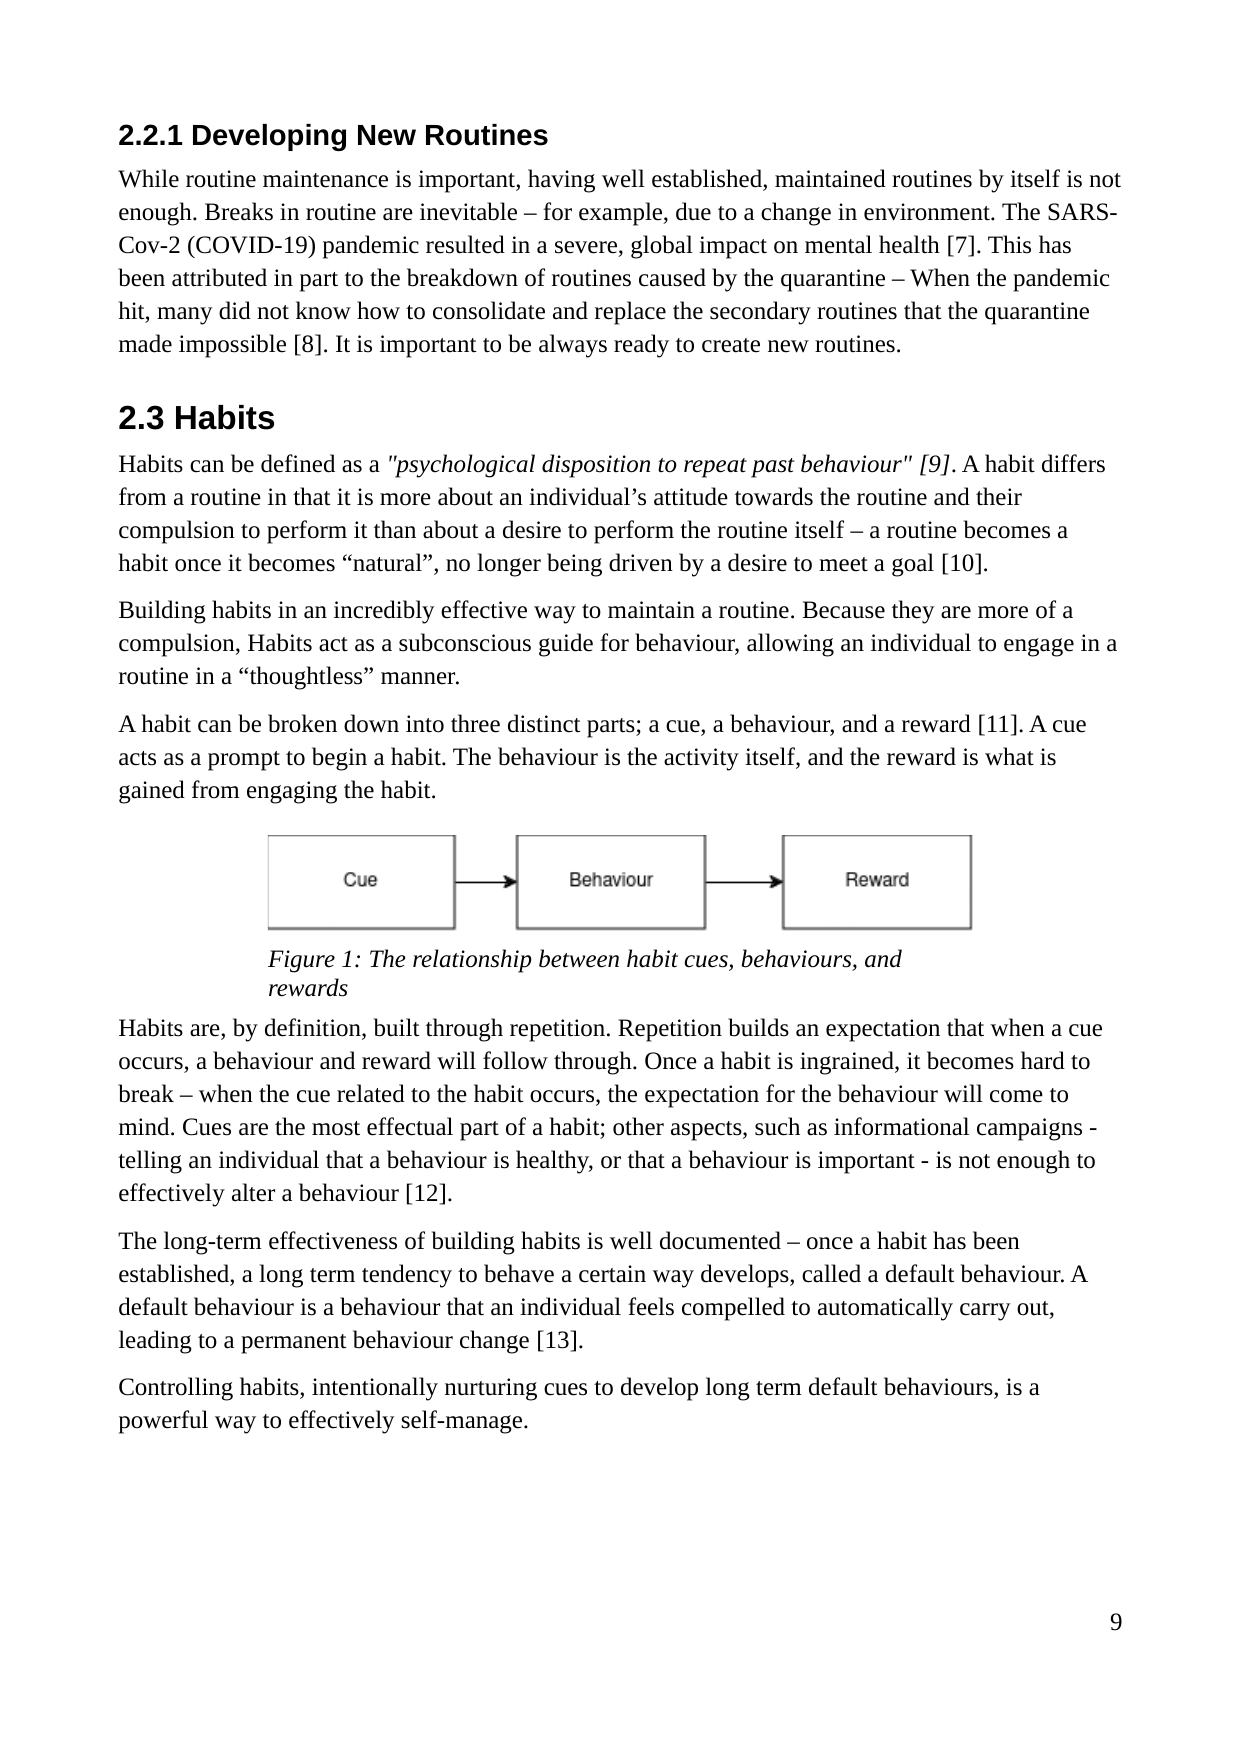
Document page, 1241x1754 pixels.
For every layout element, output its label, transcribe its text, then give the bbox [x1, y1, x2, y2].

text Building habits in an incredibly effective way to maintain a routine. Because they are more of a compulsion, Habits act as a subconscious guide for behaviour, allowing an individual to engage in a routine in a “thoughtless” manner. [118, 595, 1122, 690]
text Figure 1: The relationship between habit cues, behaviours, and rewards [268, 932, 972, 1002]
text The long-term effectiveness of building habits is well documented – once a habit has been established, a long term tendency to behave a certain way develops, called a default behaviour. A default behaviour is a behaviour that an individual feels compelled to automatically carry out, leading to a permanent behaviour change [13]. [118, 1226, 1122, 1353]
subtitle 2.2.1 Developing New Routines [118, 118, 1122, 152]
picture [267, 835, 973, 932]
text A habit can be broken down into three distinct parts; a cue, a behaviour, and a reward [11]. A cue acts as a prompt to begin a habit. The behaviour is the activity itself, and the reward is what is gained from engaging the habit. [118, 709, 1122, 804]
text Controlling habits, intentionally nurturing cues to develop long term default behaviours, is a powerful way to effectively self-manage. [118, 1372, 1122, 1434]
text Habits can be defined as a "psychological disposition to repeat past behaviour" [9]. A habit differs from a routine in that it is more about an individual’s attitude towards the routine and their compulsion to perform it than about a desire to perform the routine itself – a routine becomes a habit once it becomes “natural”, no longer being driven by a desire to meet a goal [10]. [118, 449, 1122, 576]
text Habits are, by definition, built through repetition. Repetition builds an expectation that when a cue occurs, a behaviour and reward will follow through. Once a habit is ingrained, it becomes hard to break – when the cue related to the habit occurs, the expectation for the behaviour will come to mind. Cues are the most effectual part of a habit; other aspects, such as informational campaigns - telling an individual that a behaviour is healthy, or that a behaviour is important - is not enough to effectively alter a behaviour [12]. [118, 1013, 1122, 1207]
subtitle 2.3 Habits [118, 398, 1122, 436]
text While routine maintenance is important, having well established, maintained routines by itself is not enough. Breaks in routine are inevitable – for example, due to a change in environment. The SARS-Cov-2 (COVID-19) pandemic resulted in a severe, global impact on mental health [7]. This has been attributed in part to the breakdown of routines caused by the quarantine – When the pandemic hit, many did not know how to consolidate and replace the secondary routines that the quarantine made impossible [8]. It is important to be always ready to create new routines. [118, 164, 1122, 358]
